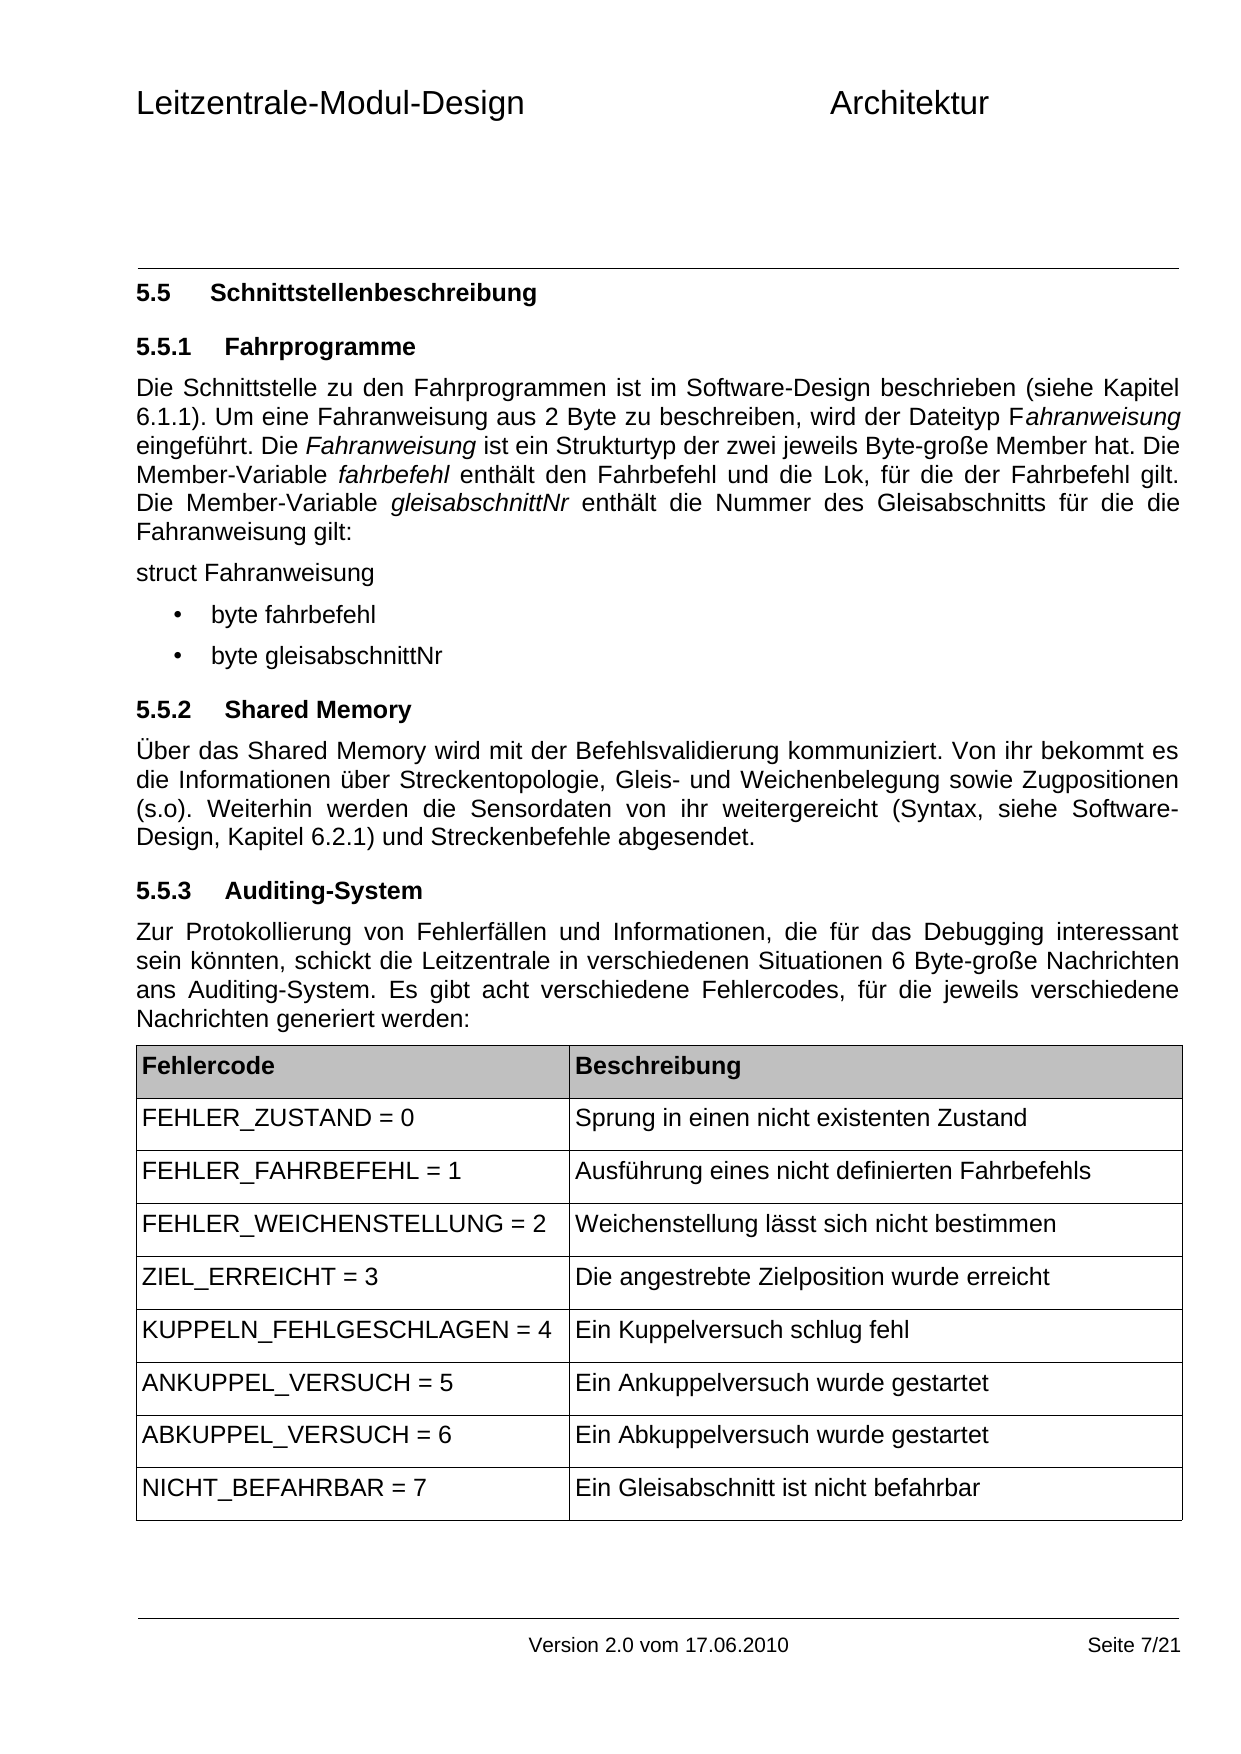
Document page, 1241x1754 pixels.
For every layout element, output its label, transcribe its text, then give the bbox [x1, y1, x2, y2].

table_cell KUPPELN_FEHLGESCHLAGEN = 4 [137, 1310, 569, 1362]
table_header Fehlercode [137, 1046, 569, 1098]
text Die Schnittstelle zu den Fahrprogrammen ist im Software-Design beschrieben (siehe Kapitel 6.1.1). Um eine Fahranweisung aus 2 Byte zu beschreiben, wird der Dateityp Fahranweisung eingeführt. Die Fahranweisung ist ein Strukturtyp der zwei jeweils Byte-große Member hat. Die Member-Variable fahrbefehl enthält den Fahrbefehl und die Lok, für die der Fahrbefehl gilt. Die Member-Variable gleisabschnittNr enthält die Nummer des Gleisabschnitts für die die Fahranweisung gilt: [136, 373, 1181, 546]
table_cell FEHLER_WEICHENSTELLUNG = 2 [137, 1204, 569, 1256]
table_cell Ein Abkuppelversuch wurde gestartet [570, 1416, 1182, 1467]
table_cell ABKUPPEL_VERSUCH = 6 [137, 1416, 569, 1467]
table_cell Die angestrebte Zielposition wurde erreicht [570, 1257, 1182, 1309]
table_cell NICHT_BEFAHRBAR = 7 [137, 1468, 569, 1520]
table_cell ANKUPPEL_VERSUCH = 5 [137, 1363, 569, 1414]
subtitle Fahrprogramme [136, 332, 1181, 361]
table_cell Ein Ankuppelversuch wurde gestartet [570, 1363, 1182, 1414]
subtitle Schnittstellenbeschreibung [136, 289, 1181, 307]
table_cell Sprung in einen nicht existenten Zustand [570, 1099, 1182, 1150]
table_cell Ein Gleisabschnitt ist nicht befahrbar [570, 1468, 1182, 1520]
table_cell FEHLER_FAHRBEFEHL = 1 [137, 1151, 569, 1203]
subtitle Shared Memory [136, 695, 1181, 723]
table_cell Ausführung eines nicht definierten Fahrbefehls [570, 1151, 1182, 1203]
list byte gleisabschnittNr [173, 641, 1181, 670]
text struct Fahranweisung [136, 558, 1181, 587]
table_cell ZIEL_ERREICHT = 3 [137, 1257, 569, 1309]
subtitle Auditing-System [136, 876, 1181, 905]
table_cell Ein Kuppelversuch schlug fehl [570, 1310, 1182, 1362]
table_header Beschreibung [570, 1046, 1182, 1098]
list byte fahrbefehl [173, 599, 1181, 628]
table_cell FEHLER_ZUSTAND = 0 [137, 1099, 569, 1150]
text Zur Protokollierung von Fehlerfällen und Informationen, die für das Debugging interessant sein könnten, schickt die Leitzentrale in verschiedenen Situationen 6 Byte-große Nachrichten ans Auditing-System. Es gibt acht verschiedene Fehlercodes, für die jeweils verschiedene Nachrichten generiert werden: [136, 917, 1181, 1032]
text Über das Shared Memory wird mit der Befehlsvalidierung kommuniziert. Von ihr bekommt es die Informationen über Streckentopologie, Gleis- und Weichenbelegung sowie Zugpositionen (s.o). Weiterhin werden die Sensordaten von ihr weitergereicht (Syntax, siehe Software-Design, Kapitel 6.2.1) und Streckenbefehle abgesendet. [136, 736, 1181, 851]
table_cell Weichenstellung lässt sich nicht bestimmen [570, 1204, 1182, 1256]
